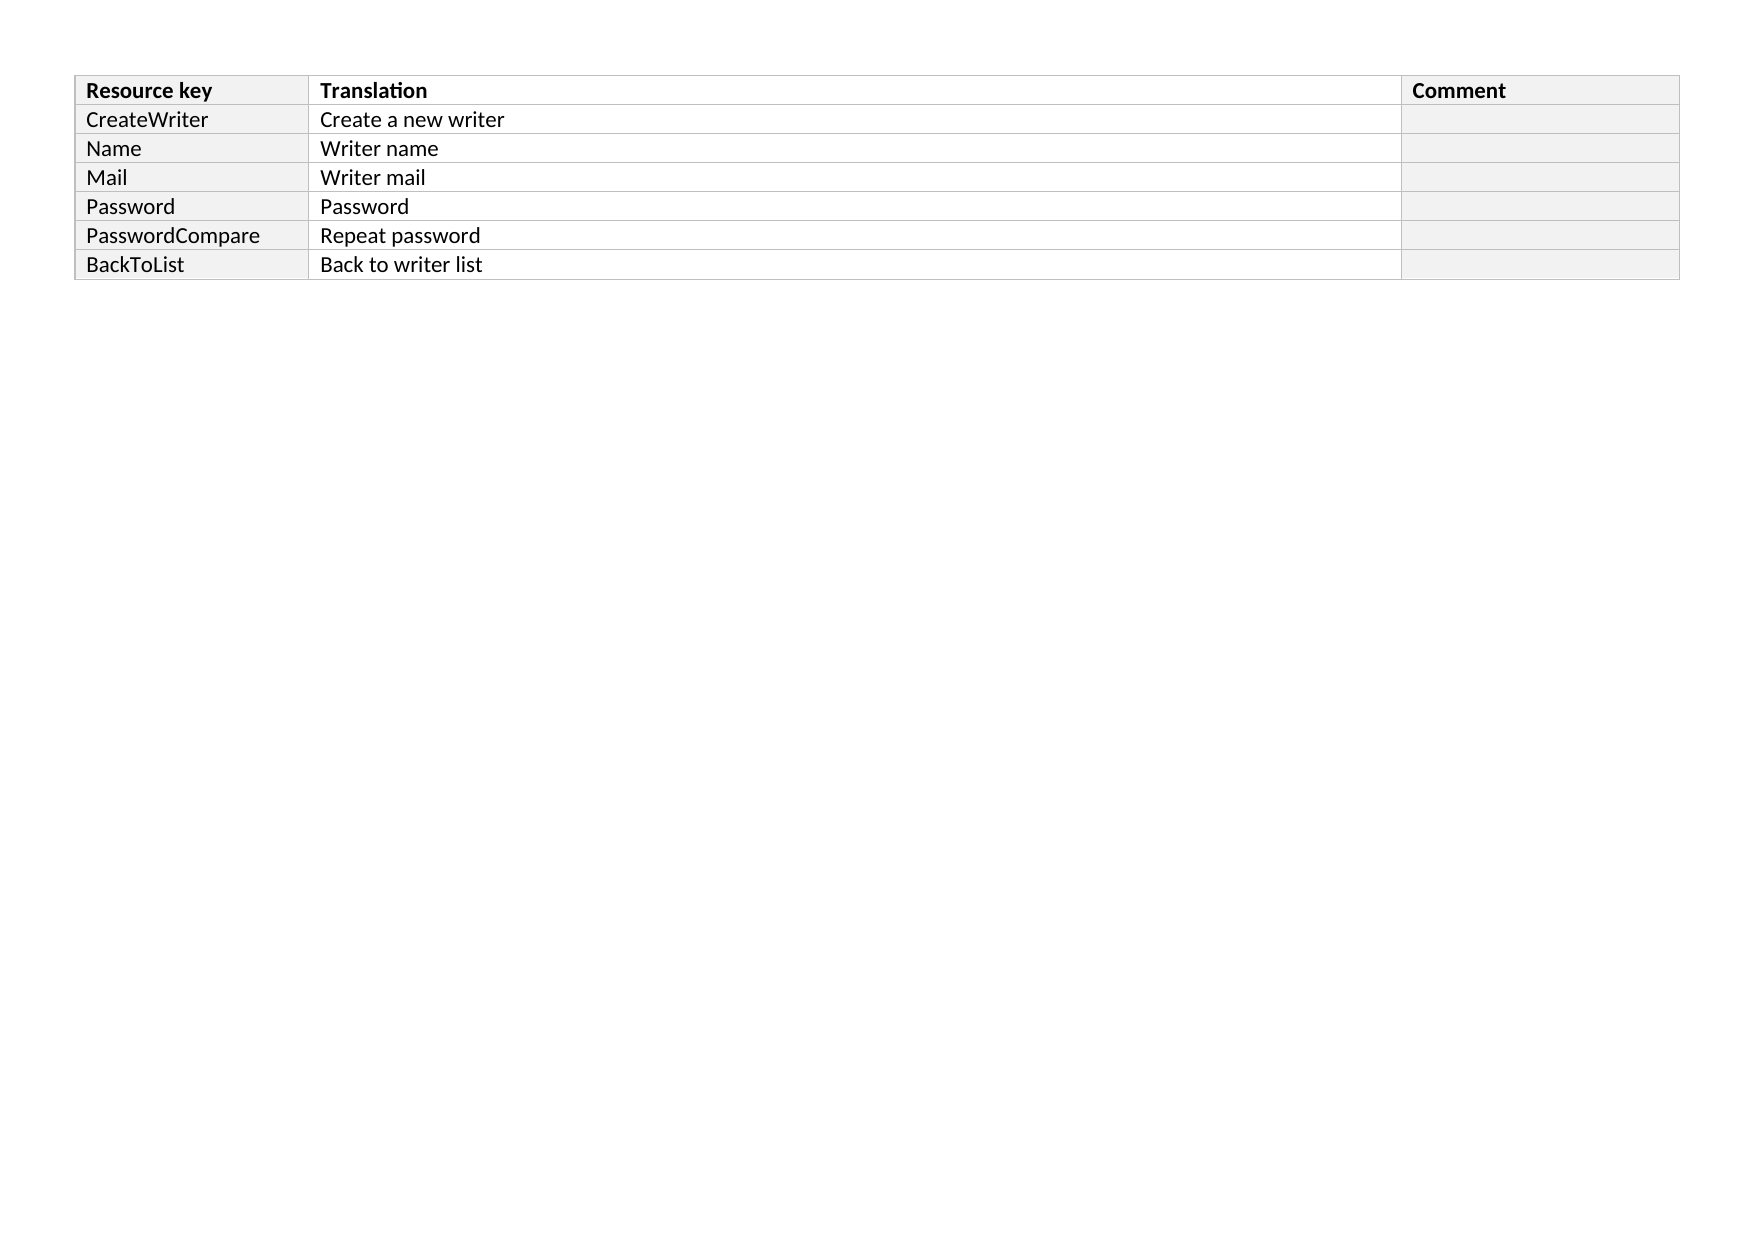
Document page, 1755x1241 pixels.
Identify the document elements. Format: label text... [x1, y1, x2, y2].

table_header Comment [1402, 76, 1679, 104]
table_cell [1402, 250, 1679, 278]
table_header Resource key [76, 76, 308, 104]
table_cell [1402, 192, 1679, 220]
table_cell Repeat password [309, 221, 1401, 249]
table_cell Mail [76, 163, 308, 191]
table_header Translation [309, 76, 1401, 104]
table_cell [1402, 163, 1679, 191]
table_cell Writer name [309, 134, 1401, 162]
table_cell [1402, 221, 1679, 249]
table_cell [1402, 134, 1679, 162]
table_cell PasswordCompare [76, 221, 308, 249]
table_cell Name [76, 134, 308, 162]
table_cell Writer mail [309, 163, 1401, 191]
table_cell Password [309, 192, 1401, 220]
table_cell CreateWriter [76, 105, 308, 133]
table_cell Password [76, 192, 308, 220]
table_cell [1402, 105, 1679, 133]
table_cell Back to writer list [309, 250, 1401, 278]
table_cell Create a new writer [309, 105, 1401, 133]
table_cell BackToList [76, 250, 308, 278]
